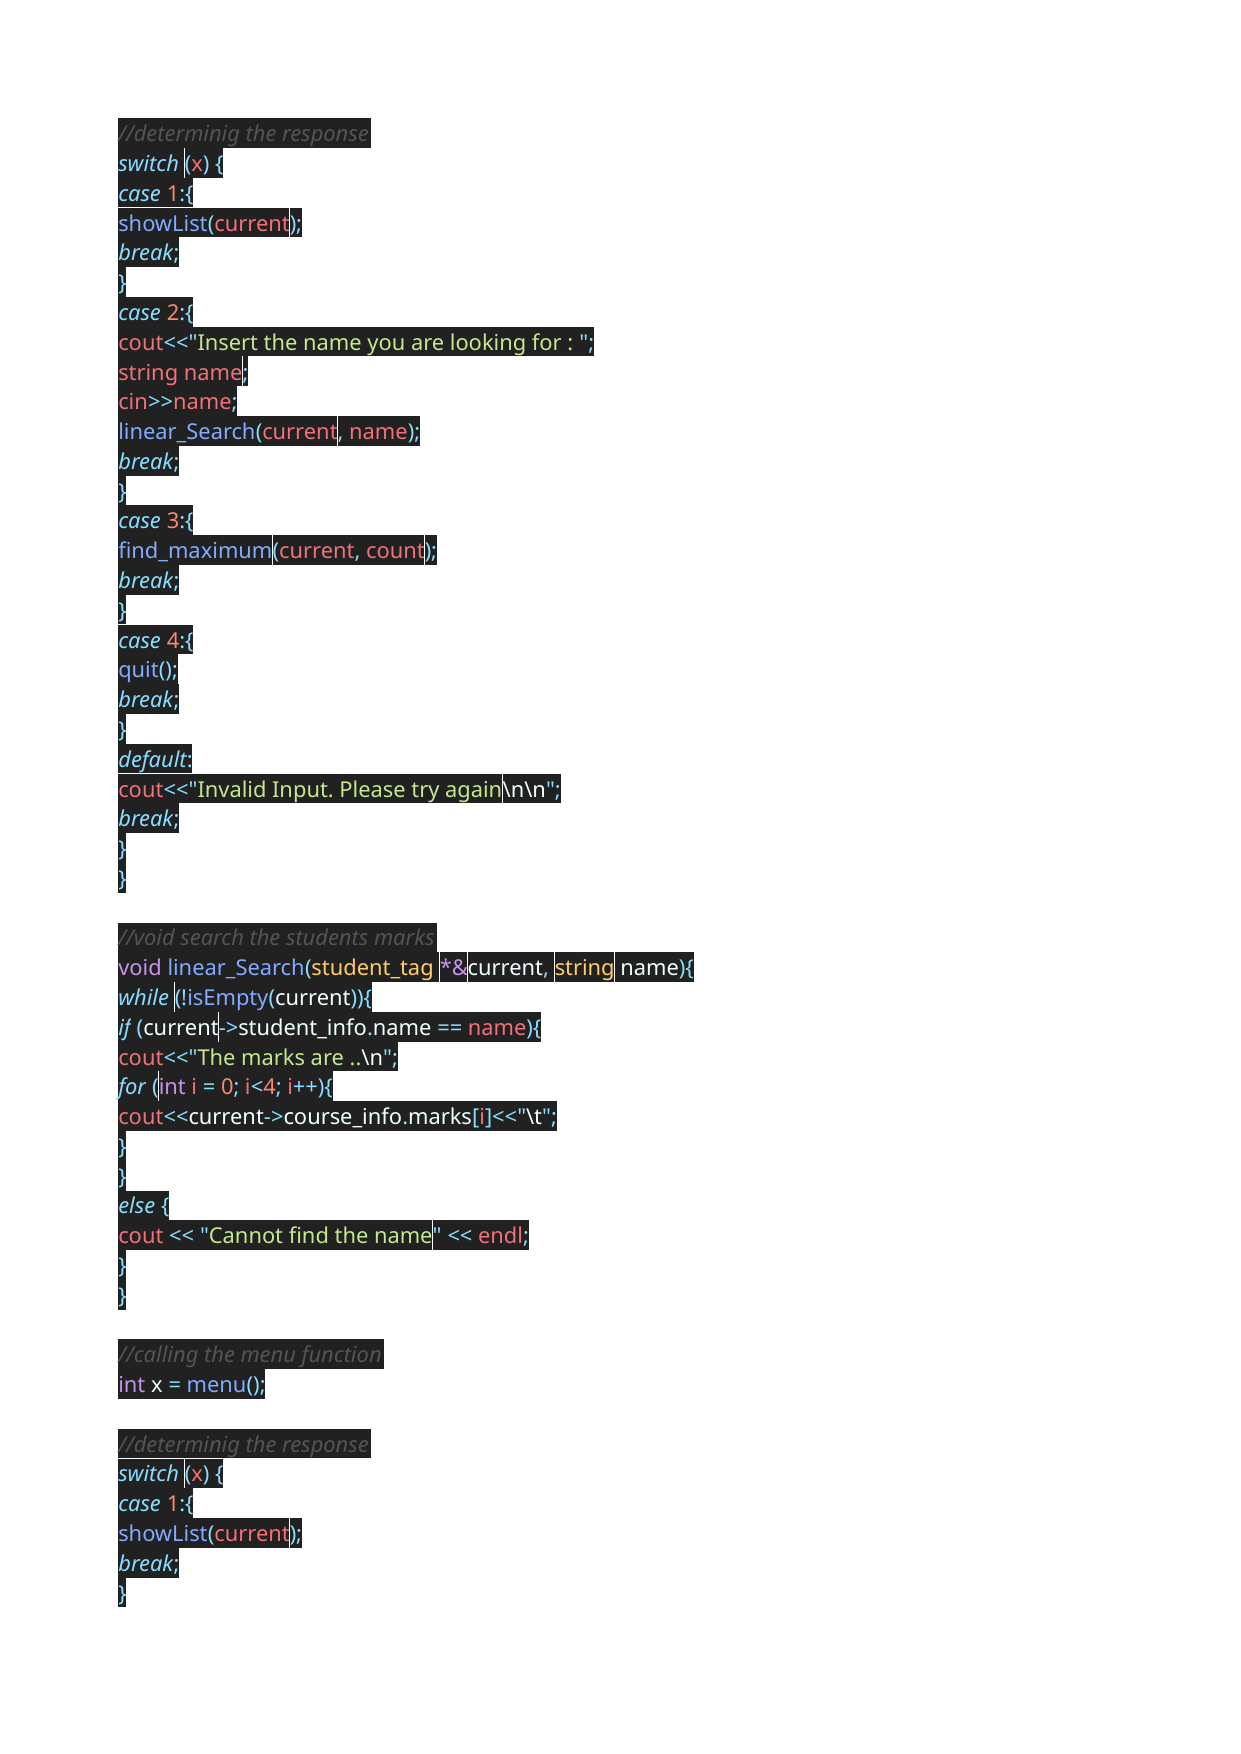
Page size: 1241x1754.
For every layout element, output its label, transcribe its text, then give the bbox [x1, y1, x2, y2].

text string name; [118, 356, 1122, 386]
text break; [118, 237, 1122, 267]
text } [118, 1161, 1122, 1191]
text case 4:{ [118, 624, 1122, 654]
text //determinig the response [118, 1429, 1122, 1458]
text //determinig the response [118, 118, 1122, 148]
text if (current->student_info.name == name){ [118, 1012, 1122, 1042]
text } [118, 1578, 1122, 1607]
text break; [118, 446, 1122, 476]
text } [118, 595, 1122, 624]
text else { [118, 1191, 1122, 1220]
text } [118, 863, 1122, 893]
text int x = menu(); [118, 1369, 1122, 1399]
text case 3:{ [118, 505, 1122, 535]
text case 2:{ [118, 297, 1122, 327]
text } [118, 267, 1122, 297]
text cin>>name; [118, 386, 1122, 416]
text //calling the menu function [118, 1339, 1122, 1369]
text } [118, 1250, 1122, 1280]
text while (!isEmpty(current)){ [118, 982, 1122, 1012]
text showList(current); [118, 1518, 1122, 1548]
text cout<<"The marks are ..\n"; [118, 1042, 1122, 1071]
text break; [118, 684, 1122, 714]
text cout<<"Invalid Input. Please try again\n\n"; [118, 773, 1122, 803]
text showList(current); [118, 207, 1122, 237]
text for (int i = 0; i<4; i++){ [118, 1071, 1122, 1101]
text switch (x) { [118, 148, 1122, 178]
text find_maximum(current, count); [118, 535, 1122, 565]
text void linear_Search(student_tag *&current, string name){ [118, 952, 1122, 982]
text default: [118, 744, 1122, 773]
text } [118, 1131, 1122, 1161]
text } [118, 476, 1122, 505]
text cout << "Cannot find the name" << endl; [118, 1220, 1122, 1250]
text break; [118, 803, 1122, 833]
text } [118, 1280, 1122, 1310]
text case 1:{ [118, 178, 1122, 207]
text break; [118, 1548, 1122, 1578]
text cout<<current->course_info.marks[i]<<"\t"; [118, 1101, 1122, 1131]
text cout<<"Insert the name you are looking for : "; [118, 327, 1122, 356]
text quit(); [118, 654, 1122, 684]
text } [118, 714, 1122, 744]
text break; [118, 565, 1122, 595]
text case 1:{ [118, 1488, 1122, 1518]
text switch (x) { [118, 1458, 1122, 1488]
text } [118, 833, 1122, 863]
text //void search the students marks [118, 922, 1122, 952]
text linear_Search(current, name); [118, 416, 1122, 446]
